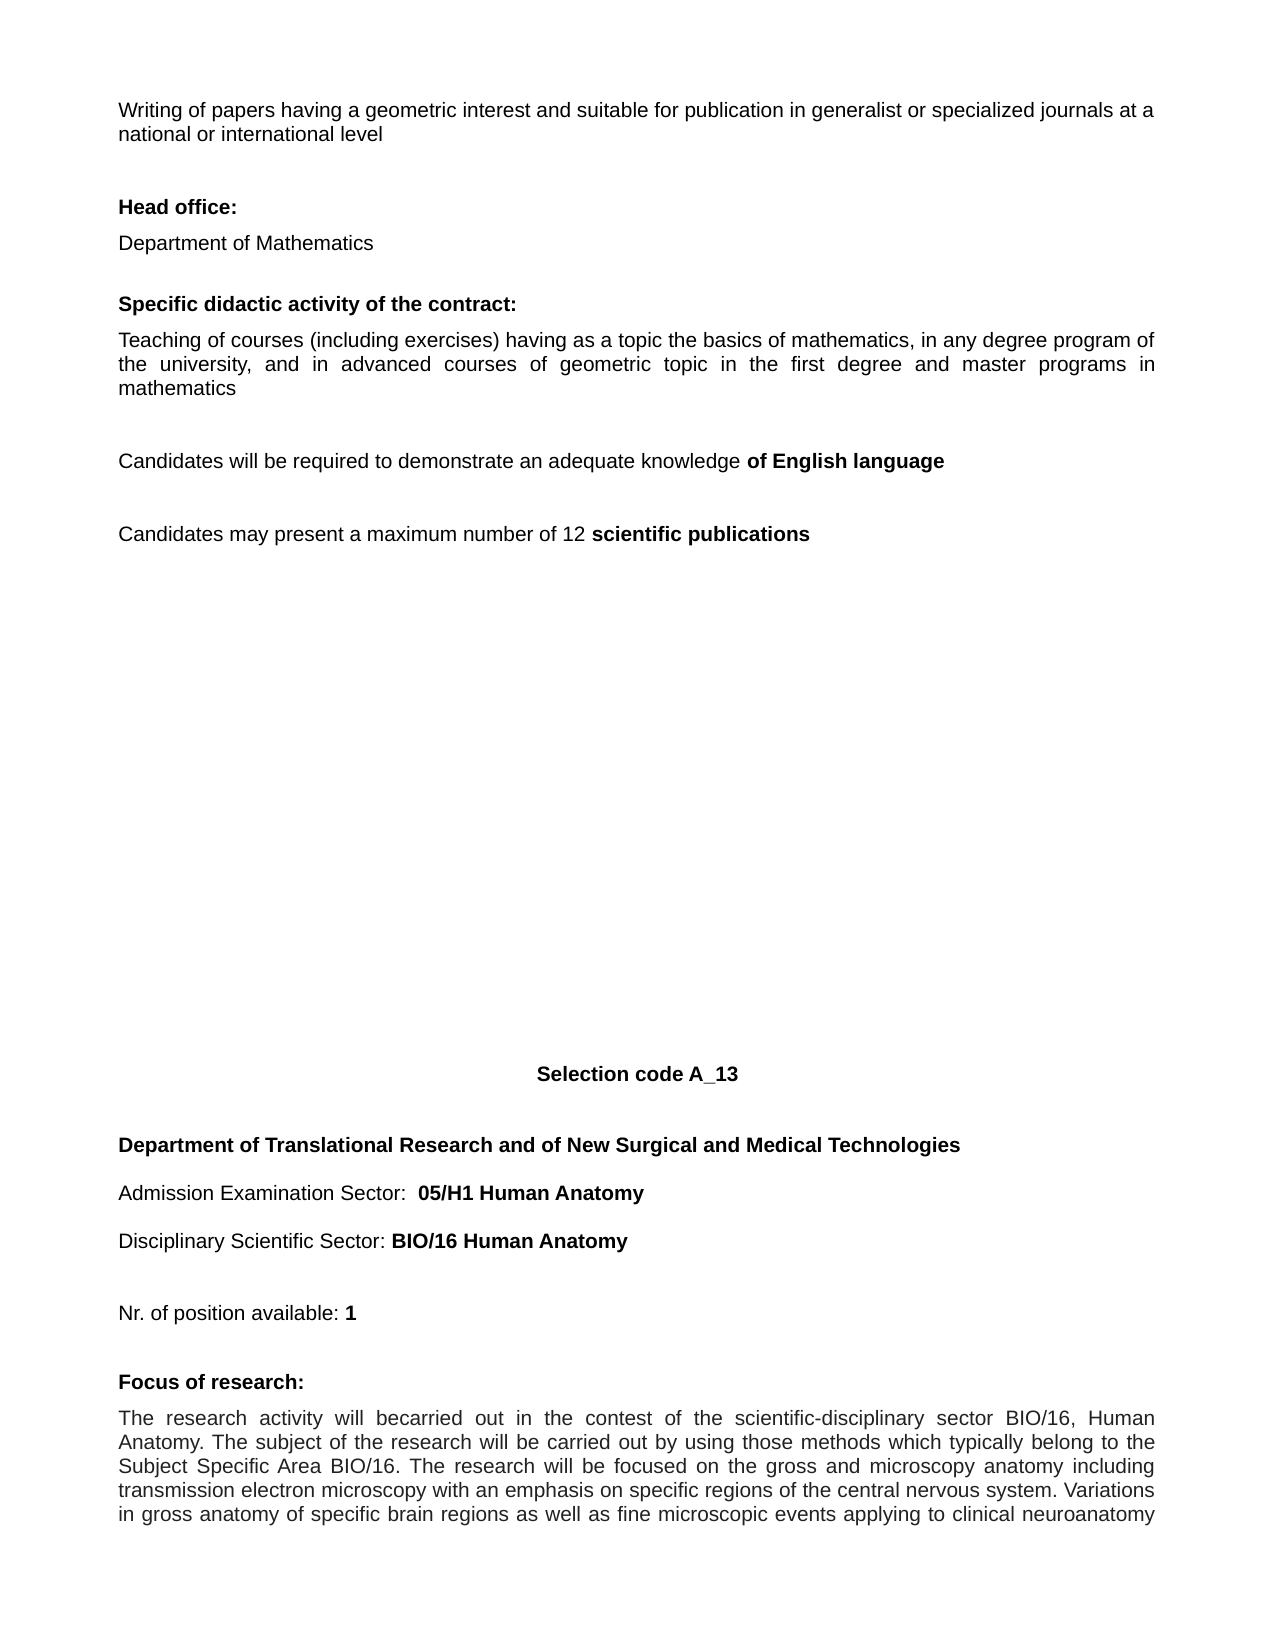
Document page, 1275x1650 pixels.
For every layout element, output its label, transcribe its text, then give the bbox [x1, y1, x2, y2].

text Candidates may present a maximum number of 12 scientific publications [118, 522, 1157, 546]
text Selection code A_13 [118, 1061, 1157, 1085]
text Admission Examination Sector: 05/H1 Human Anatomy [118, 1181, 1157, 1205]
text Nr. of position available: 1 [118, 1301, 1157, 1325]
text Candidates will be required to demonstrate an adequate knowledge of English language [118, 449, 1157, 473]
text Department of Translational Research and of New Surgical and Medical Technologies [118, 1133, 1157, 1157]
text The research activity will becarried out in the contest of the scientific-disciplinary sector BIO/16, Human Anatomy. The subject of the research will be carried out by using those methods which typically belong to the Subject Specific Area BIO/16. The research will be focused on the gross and microscopy anatomy including transmission electron microscopy with an emphasis on specific regions of the central nervous system. Variations in gross anatomy of specific brain regions as well as fine microscopic events applying to clinical neuroanatomy [118, 1406, 1157, 1526]
text Department of Mathematics [118, 231, 1157, 255]
text Teaching of courses (including exercises) having as a topic the basics of mathematics, in any degree program of the university, and in advanced courses of geometric topic in the first degree and master programs in mathematics [118, 328, 1157, 400]
text Writing of papers having a geometric interest and suitable for publication in generalist or specialized journals at a national or international level [118, 98, 1157, 146]
text Focus of research: [118, 1370, 1157, 1394]
text Disciplinary Scientific Sector: BIO/16 Human Anatomy [118, 1229, 1157, 1253]
text Specific didactic activity of the contract: [118, 292, 1157, 316]
text Head office: [118, 195, 1157, 219]
